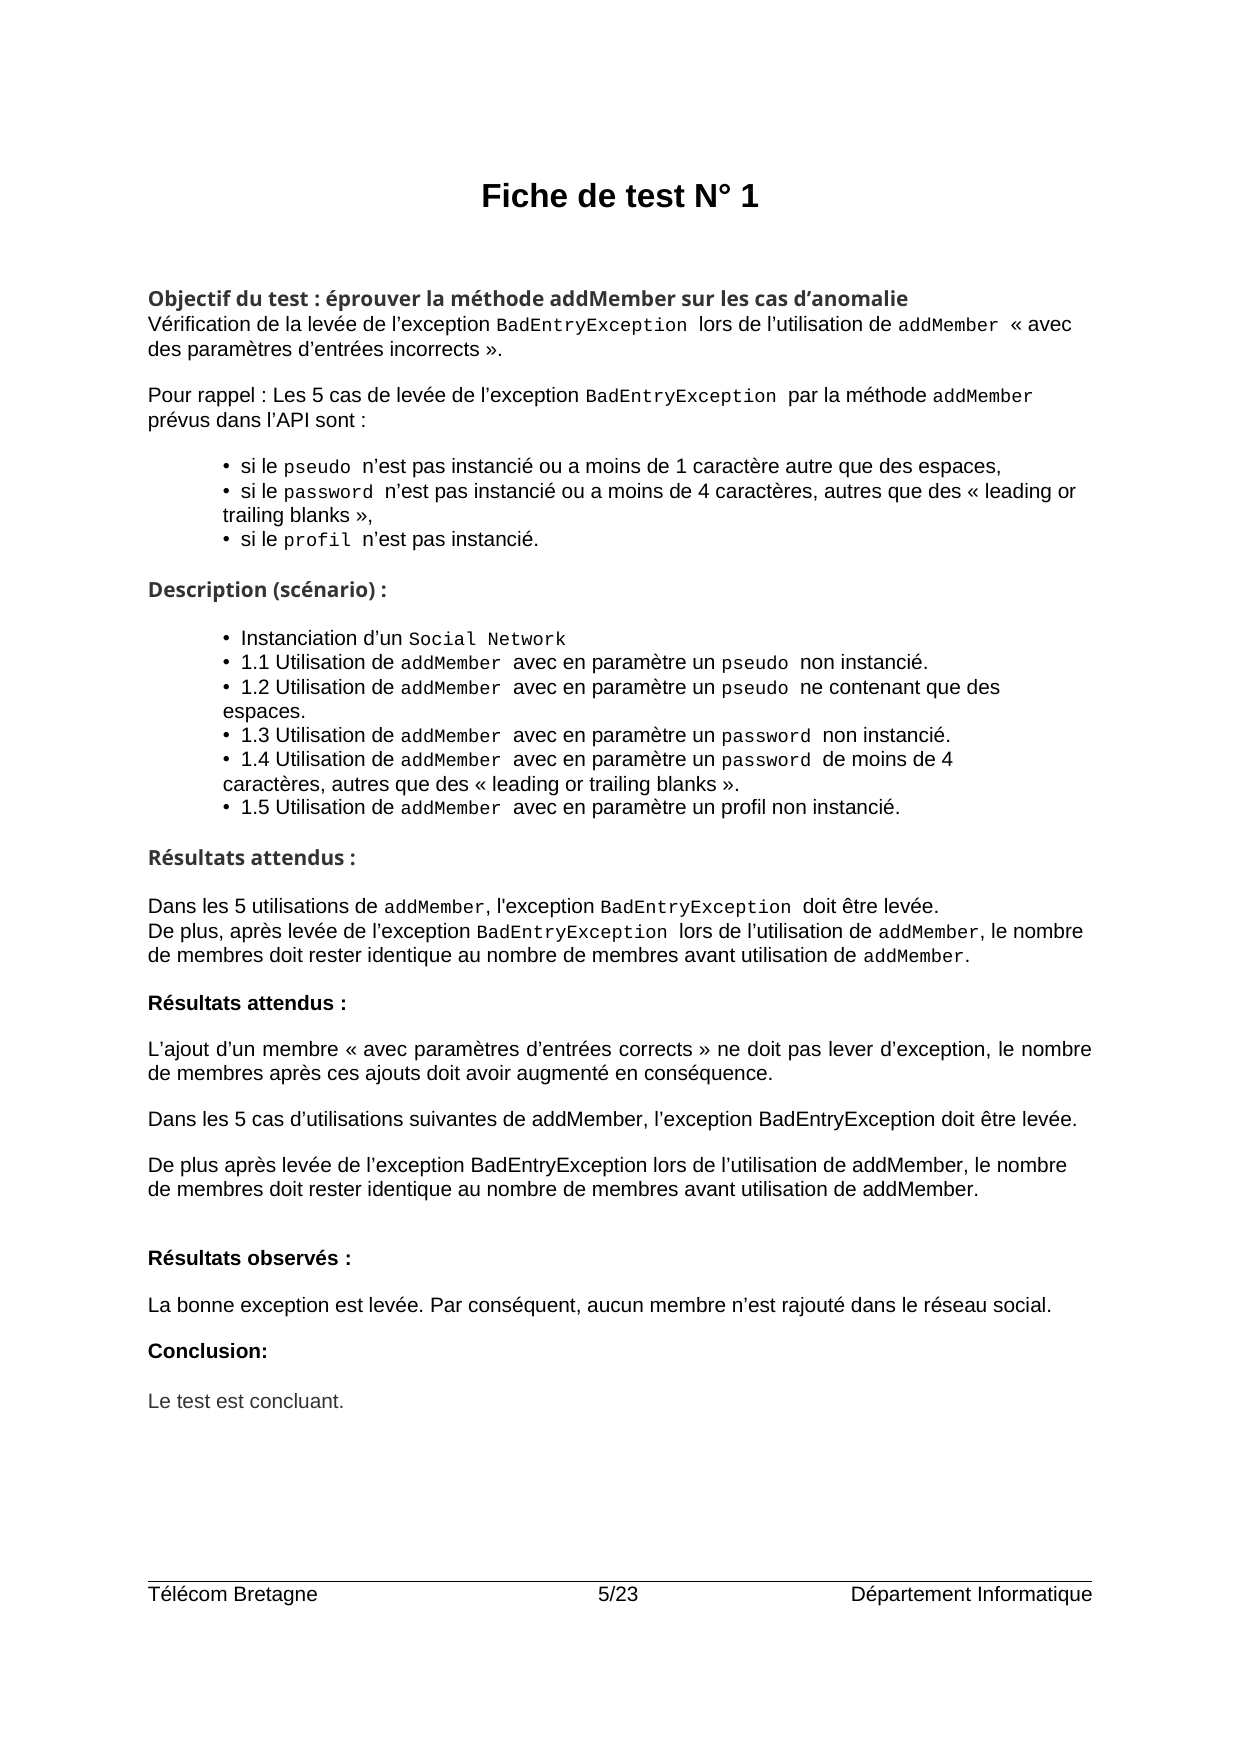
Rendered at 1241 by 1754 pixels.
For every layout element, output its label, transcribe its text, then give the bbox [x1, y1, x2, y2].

text La bonne exception est levée. Par conséquent, aucun membre n’est rajouté dans le réseau social. [148, 1293, 1092, 1317]
text Résultats attendus : [148, 843, 1092, 871]
title Fiche de test N° 1 [148, 177, 1092, 214]
text Résultats observés : [148, 1247, 1092, 1270]
text • si le profil n’est pas instancié. [148, 527, 1092, 552]
text Dans les 5 utilisations de addMember, l'exception BadEntryException doit être levée. [148, 895, 1092, 919]
text Pour rappel : Les 5 cas de levée de l’exception BadEntryException par la méthode addMember [148, 384, 1092, 408]
text trailing blanks », [148, 504, 1092, 527]
text Objectif du test : éprouver la méthode addMember sur les cas d’anomalie [148, 284, 1092, 313]
text • 1.4 Utilisation de addMember avec en paramètre un password de moins de 4 [148, 748, 1092, 772]
text espaces. [148, 700, 1092, 723]
text • 1.1 Utilisation de addMember avec en paramètre un pseudo non instancié. [148, 651, 1092, 675]
text prévus dans l’API sont : [148, 408, 1092, 432]
text caractères, autres que des « leading or trailing blanks ». [148, 772, 1092, 795]
text • 1.2 Utilisation de addMember avec en paramètre un pseudo ne contenant que des [148, 675, 1092, 700]
text De plus après levée de l’exception BadEntryException lors de l’utilisation de addMember, le nombre de membres doit rester identique au nombre de membres avant utilisation de addMember. [148, 1154, 1092, 1200]
text Description (scénario) : [148, 575, 1092, 603]
text de membres doit rester identique au nombre de membres avant utilisation de addMember. [148, 944, 1092, 968]
text des paramètres d’entrées incorrects ». [148, 337, 1092, 361]
text De plus, après levée de l’exception BadEntryException lors de l’utilisation de addMember, le nombre [148, 919, 1092, 944]
text Conclusion: [148, 1340, 1092, 1363]
text • si le pseudo n’est pas instancié ou a moins de 1 caractère autre que des espaces, [148, 455, 1092, 479]
text • 1.3 Utilisation de addMember avec en paramètre un password non instancié. [148, 723, 1092, 748]
text • si le password n’est pas instancié ou a moins de 4 caractères, autres que des « leading or [148, 479, 1092, 504]
text L’ajout d’un membre « avec paramètres d’entrées corrects » ne doit pas lever d’exception, le nombre de membres après ces ajouts doit avoir augmenté en conséquence. [148, 1038, 1092, 1084]
text Le test est concluant. [148, 1386, 1092, 1415]
text • Instanciation d’un Social Network [148, 626, 1092, 651]
text Résultats attendus : [148, 991, 1092, 1014]
text Dans les 5 cas d’utilisations suivantes de addMember, l’exception BadEntryException doit être levée. [148, 1107, 1092, 1131]
text Vérification de la levée de l’exception BadEntryException lors de l’utilisation de addMember « avec [148, 313, 1092, 337]
text • 1.5 Utilisation de addMember avec en paramètre un profil non instancié. [148, 795, 1092, 820]
